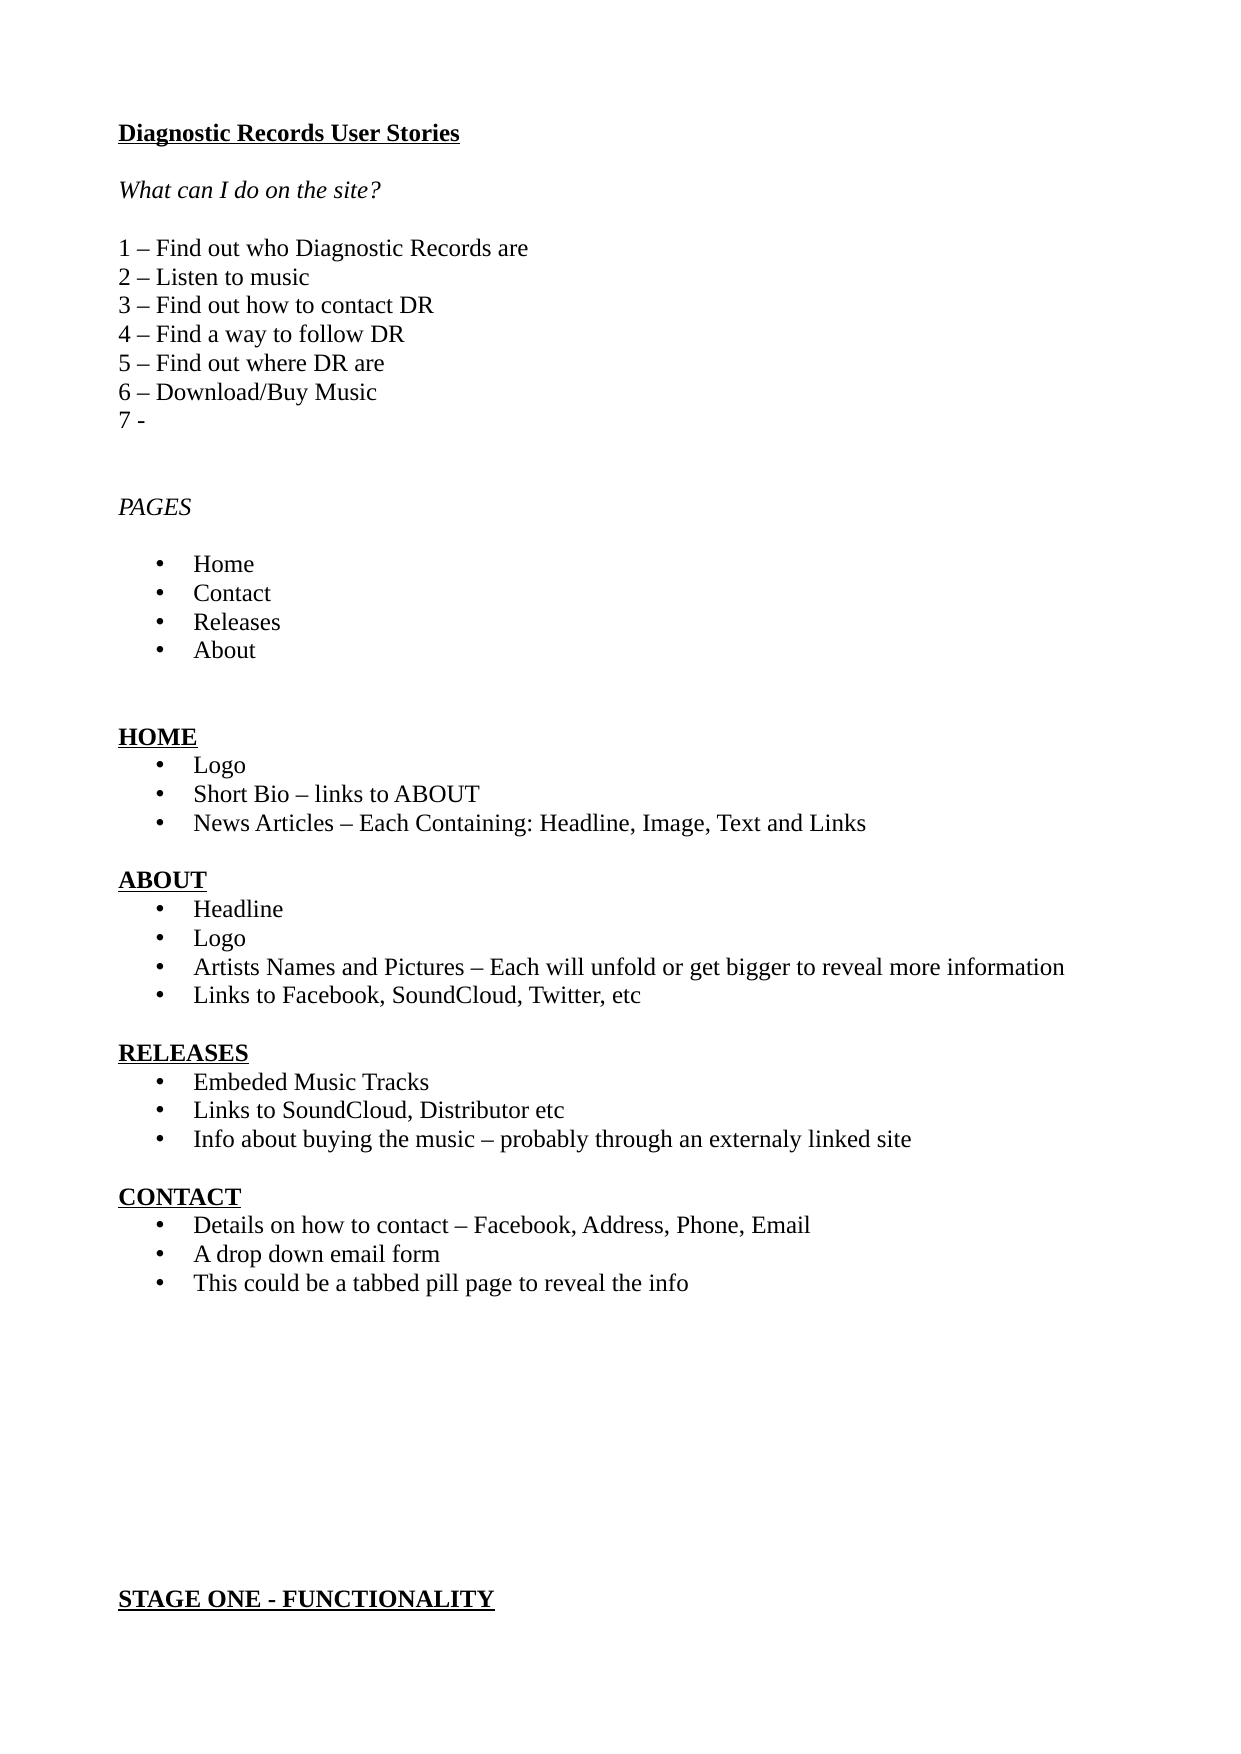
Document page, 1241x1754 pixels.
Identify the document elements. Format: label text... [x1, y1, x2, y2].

list This could be a tabbed pill page to reveal the info [156, 1268, 1122, 1297]
list Logo [156, 923, 1122, 952]
text 5 – Find out where DR are [118, 348, 1122, 377]
text STAGE ONE - FUNCTIONALITY [118, 1584, 1122, 1613]
text 6 – Download/Buy Music [118, 377, 1122, 406]
list About [156, 636, 1122, 664]
text RELEASES [118, 1038, 1122, 1067]
list Logo [156, 751, 1122, 779]
list Short Bio – links to ABOUT [156, 779, 1122, 808]
text Diagnostic Records User Stories [118, 118, 1122, 147]
list Info about buying the music – probably through an externaly linked site [156, 1124, 1122, 1153]
text 7 - [118, 406, 1122, 434]
text 2 – Listen to music [118, 262, 1122, 291]
list Details on how to contact – Facebook, Address, Phone, Email [156, 1211, 1122, 1239]
list Links to SoundCloud, Distributor etc [156, 1096, 1122, 1124]
text PAGES [118, 492, 1122, 521]
list Home [156, 549, 1122, 578]
list Embeded Music Tracks [156, 1067, 1122, 1096]
text 1 – Find out who Diagnostic Records are [118, 233, 1122, 262]
text CONTACT [118, 1182, 1122, 1211]
list News Articles – Each Containing: Headline, Image, Text and Links [156, 808, 1122, 837]
list Headline [156, 894, 1122, 923]
list Releases [156, 607, 1122, 636]
list Contact [156, 578, 1122, 607]
text What can I do on the site? [118, 176, 1122, 204]
text ABOUT [118, 866, 1122, 894]
list A drop down email form [156, 1239, 1122, 1268]
list Links to Facebook, SoundCloud, Twitter, etc [156, 981, 1122, 1009]
text HOME [118, 722, 1122, 751]
text 4 – Find a way to follow DR [118, 319, 1122, 348]
text 3 – Find out how to contact DR [118, 291, 1122, 319]
list Artists Names and Pictures – Each will unfold or get bigger to reveal more information [156, 952, 1122, 981]
